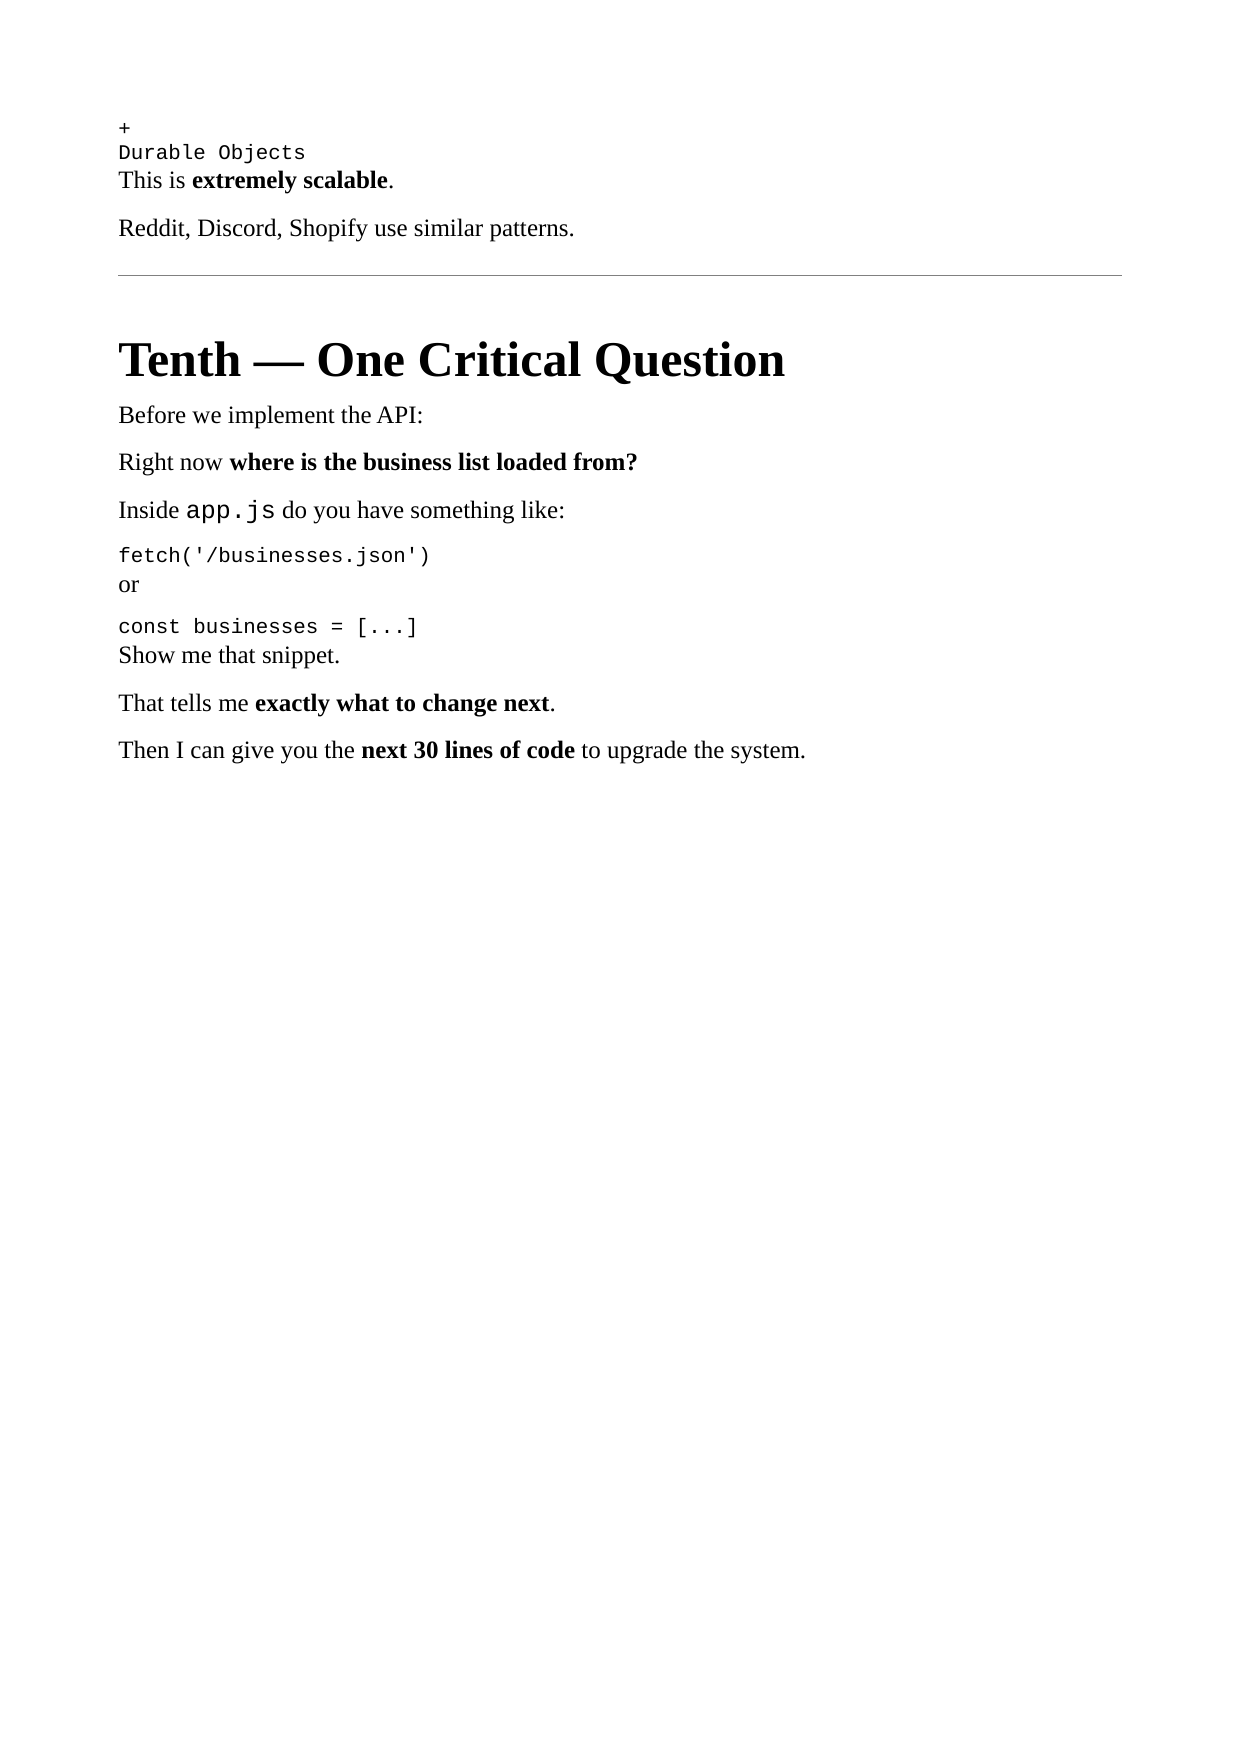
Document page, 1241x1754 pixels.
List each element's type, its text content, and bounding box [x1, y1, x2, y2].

text or [118, 569, 1122, 597]
text fetch('/businesses.json') [118, 545, 1122, 569]
text Durable Objects [118, 142, 1122, 165]
text Before we implement the API: [118, 400, 1122, 429]
text Then I can give you the next 30 lines of code to upgrade the system. [118, 735, 1122, 764]
text const businesses = [...] [118, 616, 1122, 640]
text Inside app.js do you have something like: [118, 495, 1122, 526]
text Right now where is the business list loaded from? [118, 447, 1122, 476]
text + [118, 118, 1122, 142]
text Show me that snippet. [118, 640, 1122, 669]
subtitle Tenth — One Critical Question [118, 330, 1122, 387]
text That tells me exactly what to change next. [118, 688, 1122, 716]
text This is extremely scalable. [118, 165, 1122, 194]
text Reddit, Discord, Shopify use similar patterns. [118, 213, 1122, 242]
